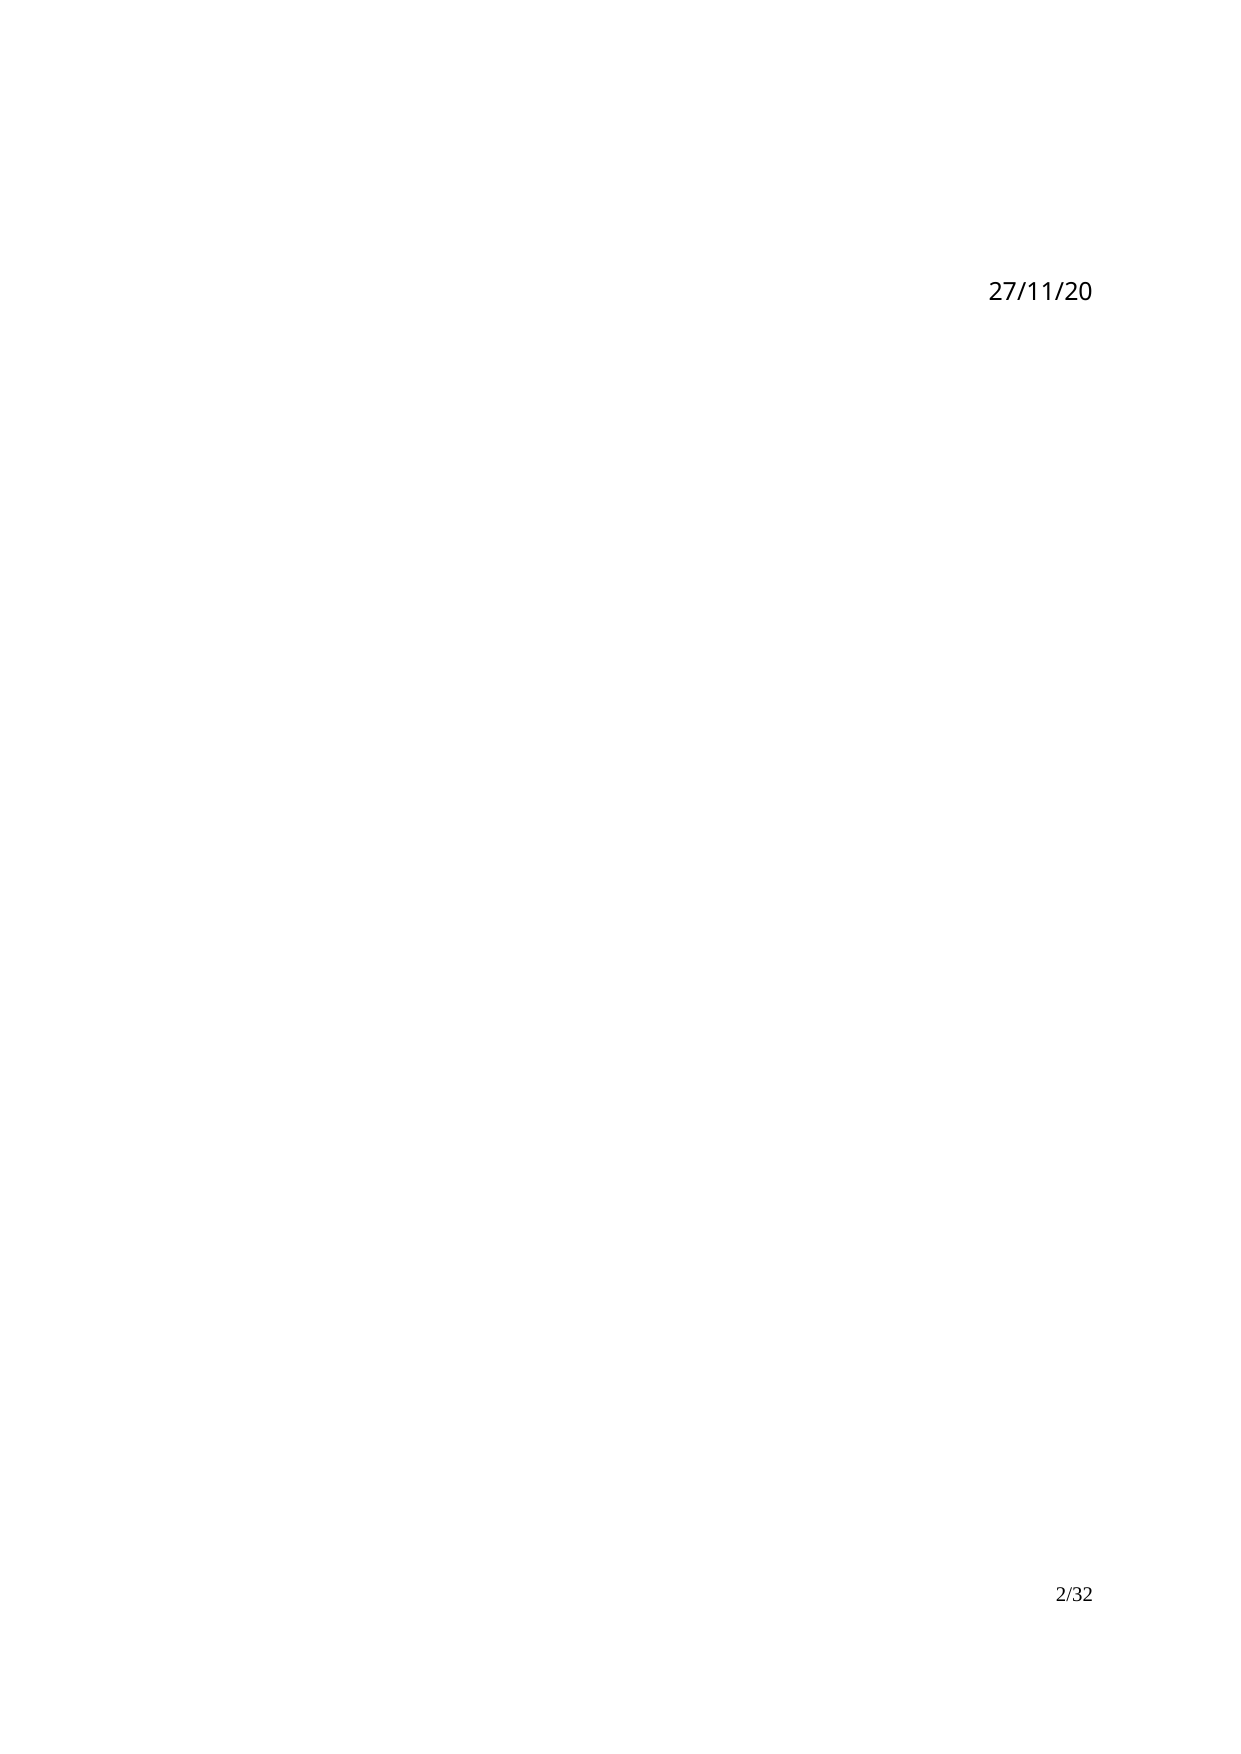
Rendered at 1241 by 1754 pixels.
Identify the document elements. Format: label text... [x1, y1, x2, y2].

text 27/11/20 [148, 273, 1093, 307]
